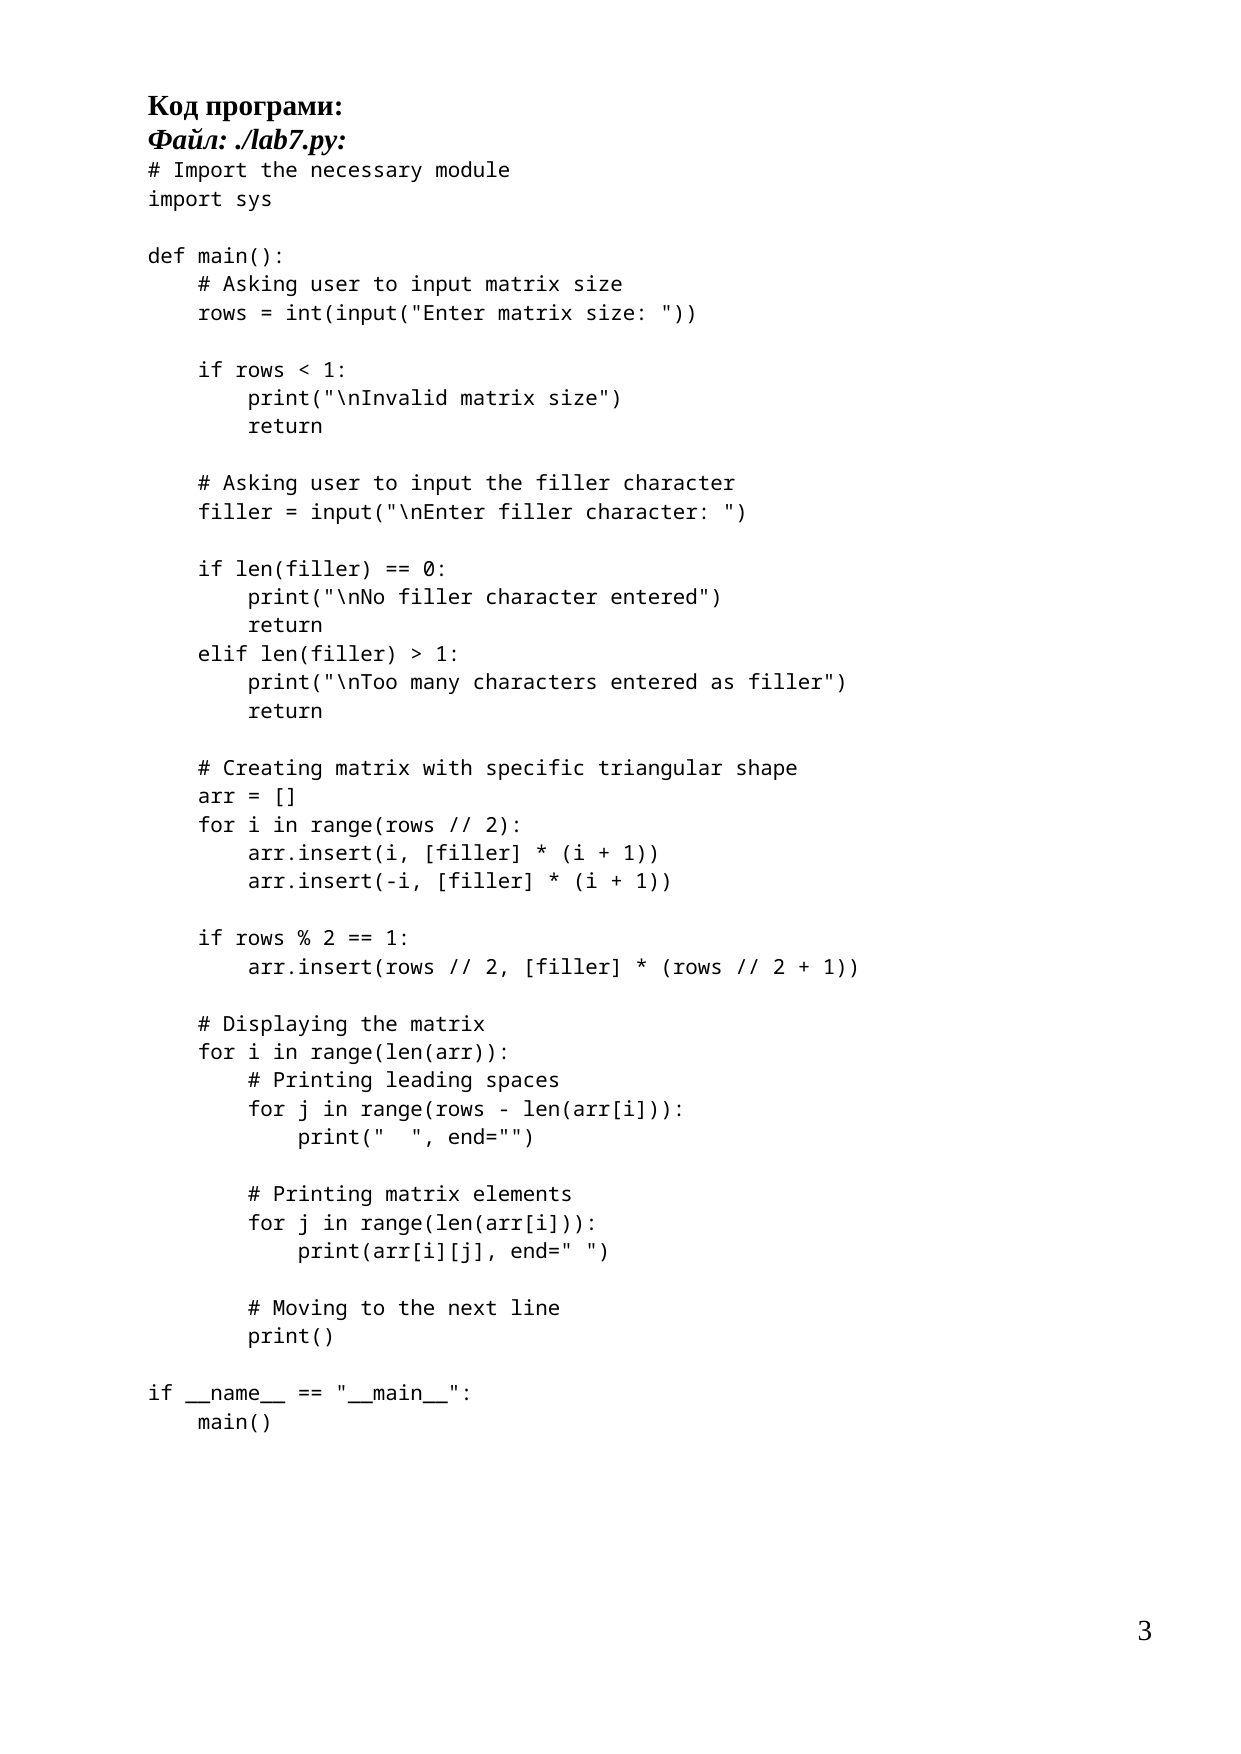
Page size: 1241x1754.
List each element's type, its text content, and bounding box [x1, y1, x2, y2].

text # Creating matrix with specific triangular shape [148, 753, 1152, 781]
text filler = input("\nEnter filler character: ") [148, 497, 1152, 525]
text print("\nInvalid matrix size") [148, 383, 1152, 412]
text return [148, 696, 1152, 724]
text Код програми: [148, 88, 1152, 122]
text arr.insert(rows // 2, [filler] * (rows // 2 + 1)) [148, 952, 1152, 980]
text # Import the necessary module [148, 156, 1152, 184]
text # Asking user to input the filler character [148, 468, 1152, 497]
text main() [148, 1407, 1152, 1435]
text print(arr[i][j], end=" ") [148, 1236, 1152, 1265]
text # Printing matrix elements [148, 1179, 1152, 1208]
text # Moving to the next line [148, 1293, 1152, 1322]
text if rows % 2 == 1: [148, 923, 1152, 952]
text elif len(filler) > 1: [148, 639, 1152, 667]
text rows = int(input("Enter matrix size: ")) [148, 298, 1152, 326]
text print(" ", end="") [148, 1122, 1152, 1151]
text arr.insert(i, [filler] * (i + 1)) [148, 838, 1152, 867]
text import sys [148, 184, 1152, 212]
text print("\nNo filler character entered") [148, 582, 1152, 611]
text for j in range(len(arr[i])): [148, 1208, 1152, 1236]
text # Asking user to input matrix size [148, 269, 1152, 298]
text for i in range(rows // 2): [148, 810, 1152, 838]
text return [148, 611, 1152, 639]
text print("\nToo many characters entered as filler") [148, 667, 1152, 696]
text for j in range(rows - len(arr[i])): [148, 1094, 1152, 1122]
text # Printing leading spaces [148, 1066, 1152, 1094]
text # Displaying the matrix [148, 1009, 1152, 1037]
text if __name__ == "__main__": [148, 1378, 1152, 1407]
text for i in range(len(arr)): [148, 1037, 1152, 1066]
text arr = [] [148, 781, 1152, 810]
text if len(filler) == 0: [148, 554, 1152, 582]
text print() [148, 1322, 1152, 1350]
text def main(): [148, 241, 1152, 269]
text Файл: ./lab7.py: [148, 122, 1152, 156]
text arr.insert(-i, [filler] * (i + 1)) [148, 867, 1152, 895]
text return [148, 412, 1152, 440]
text if rows < 1: [148, 355, 1152, 383]
